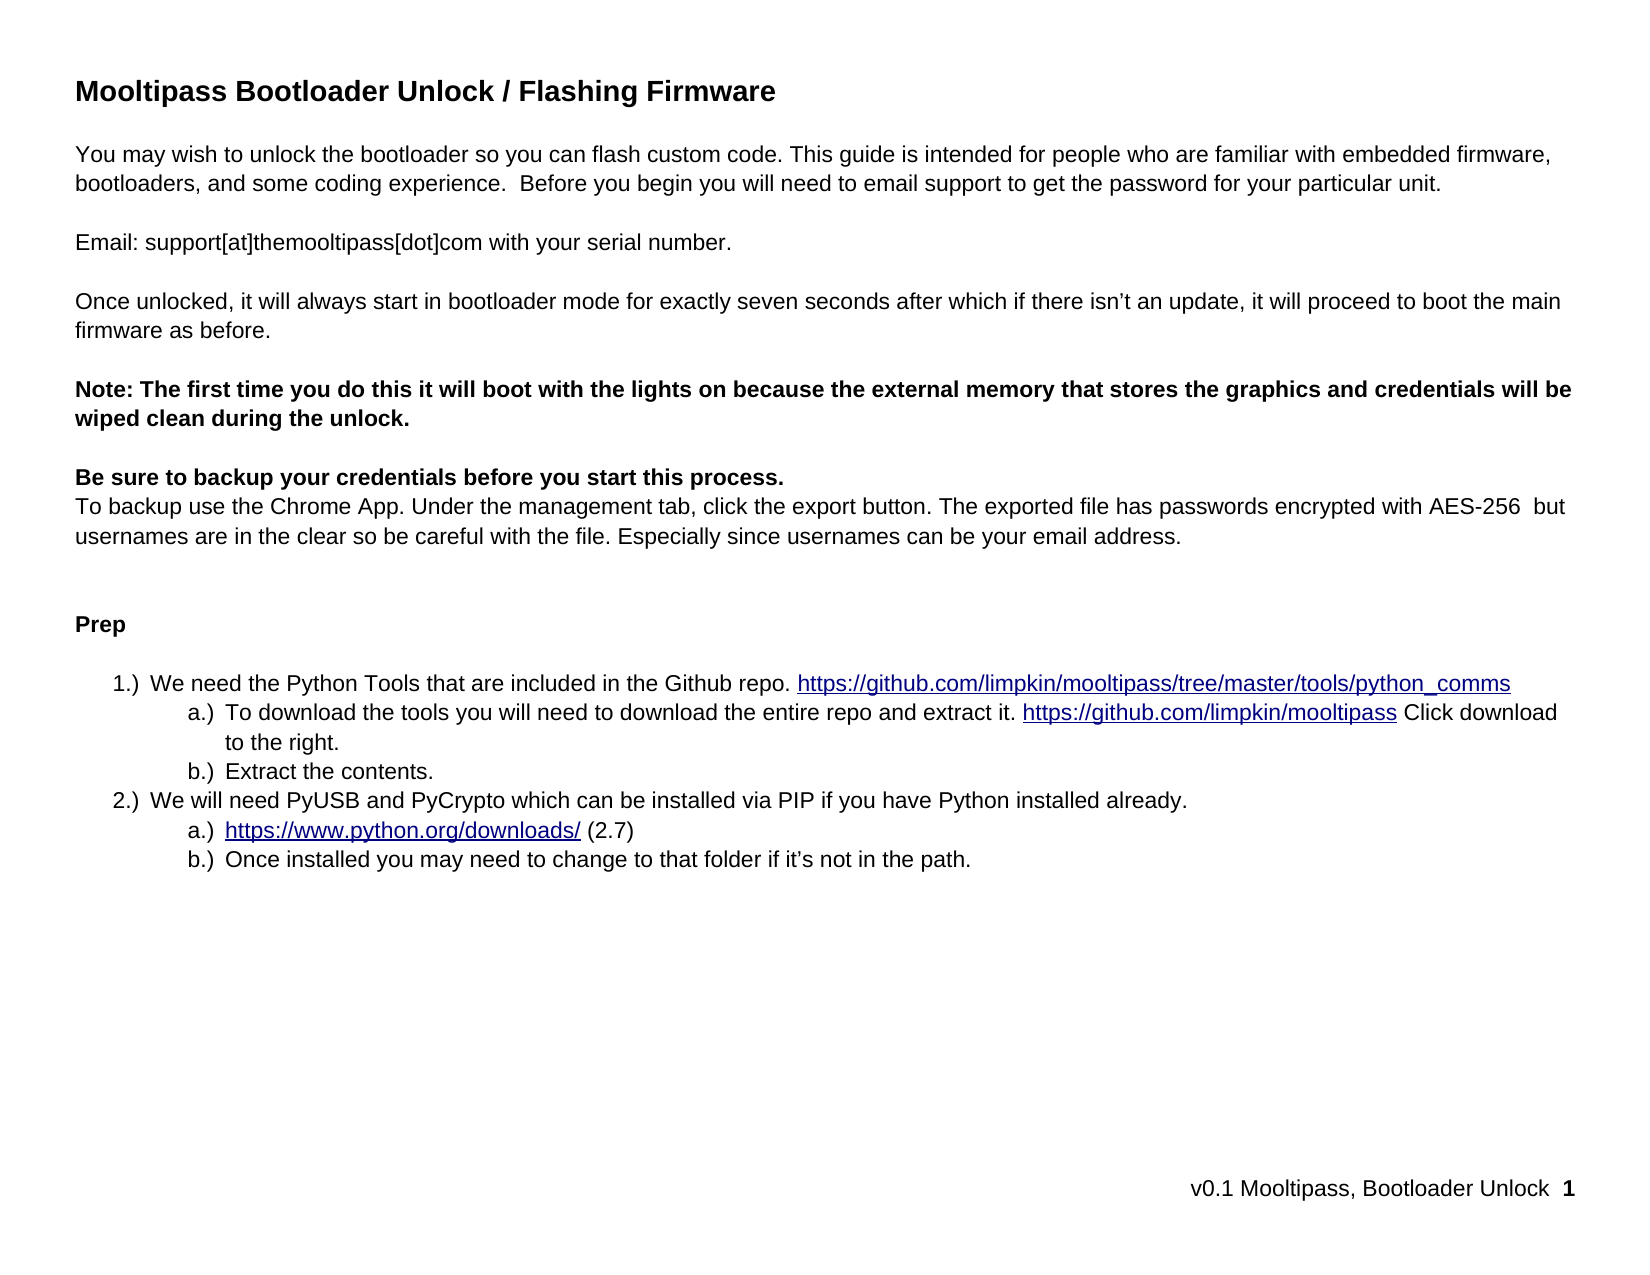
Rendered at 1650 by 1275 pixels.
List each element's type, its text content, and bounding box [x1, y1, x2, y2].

text You may wish to unlock the bootloader so you can flash custom code. This guide is intended for people who are familiar with embedded firmware, bootloaders, and some coding experience. Before you begin you will need to email support to get the password for your particular unit. [75, 142, 1575, 197]
text Mooltipass Bootloader Unlock / Flashing Firmware [75, 75, 1575, 108]
text Be sure to backup your credentials before you start this process. [75, 465, 1575, 491]
list Once installed you may need to change to that folder if it’s not in the path. [187, 847, 1575, 872]
text Note: The first time you do this it will boot with the lights on because the external memory that stores the graphics and credentials will be wiped clean during the unlock. [75, 377, 1575, 432]
text Email: support[at]themooltipass[dot]com with your serial number. [75, 230, 1575, 256]
text Prep [75, 612, 1575, 637]
list Extract the contents. [187, 759, 1575, 784]
list https://www.python.org/downloads/ (2.7) [187, 817, 1575, 843]
list To download the tools you will need to download the entire repo and extract it. https://github.com/limpkin/mooltipass Click download to the right. [187, 700, 1575, 755]
text Once unlocked, it will always start in bootloader mode for exactly seven seconds after which if there isn’t an update, it will proceed to boot the main firmware as before. [75, 289, 1575, 344]
text To backup use the Chrome App. Under the management tab, click the export button. The exported file has passwords encrypted with AES-256 but usernames are in the clear so be careful with the file. Especially since usernames can be your email address. [75, 494, 1575, 549]
list We need the Python Tools that are included in the Github repo. https://github.com/limpkin/mooltipass/tree/master/tools/python_comms [112, 671, 1575, 696]
list We will need PyUSB and PyCrypto which can be installed via PIP if you have Python installed already. [112, 788, 1575, 814]
